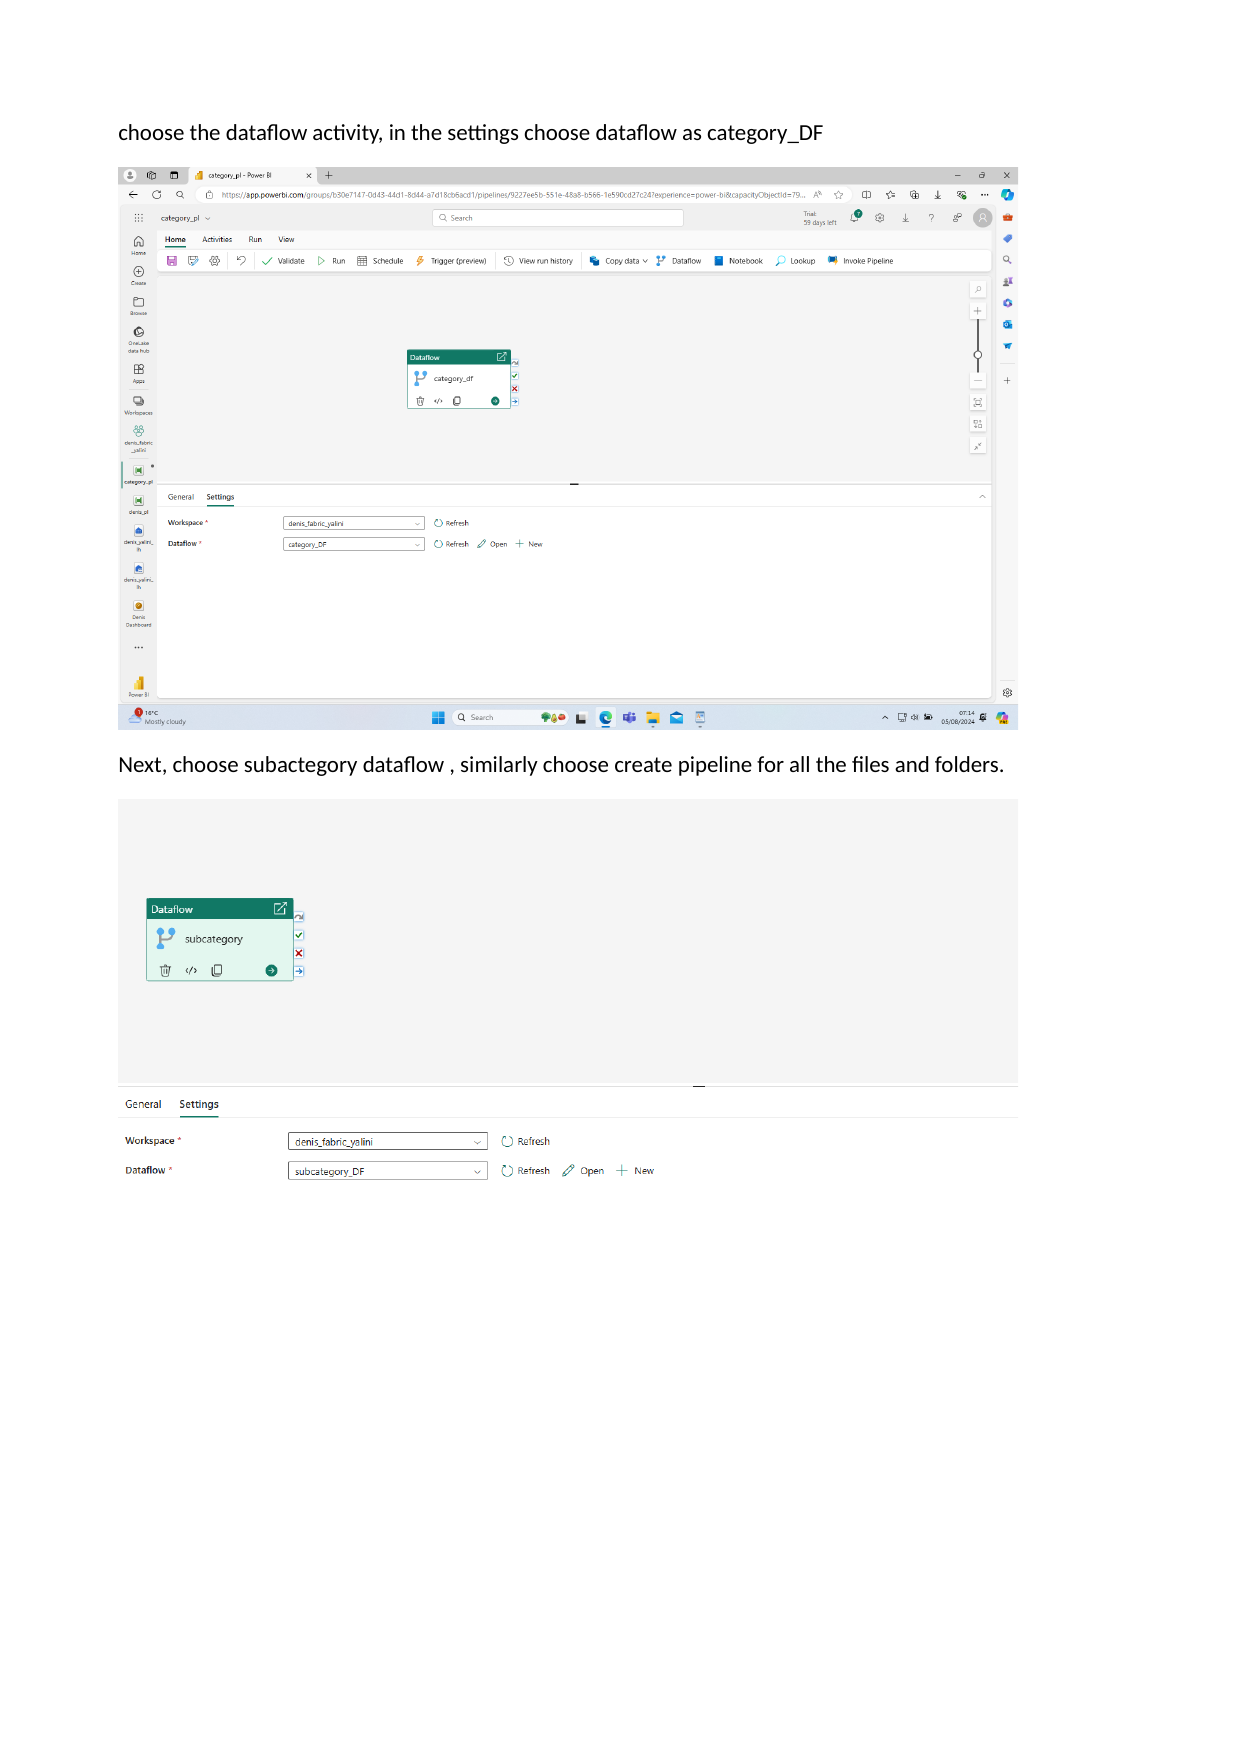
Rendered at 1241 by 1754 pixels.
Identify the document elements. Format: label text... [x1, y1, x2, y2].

text Next, choose subactegory dataflow , similarly choose create pipeline for all the files and folders. [118, 750, 1122, 778]
text choose the dataflow activity, in the settings choose dataflow as category_DF [118, 118, 1122, 146]
